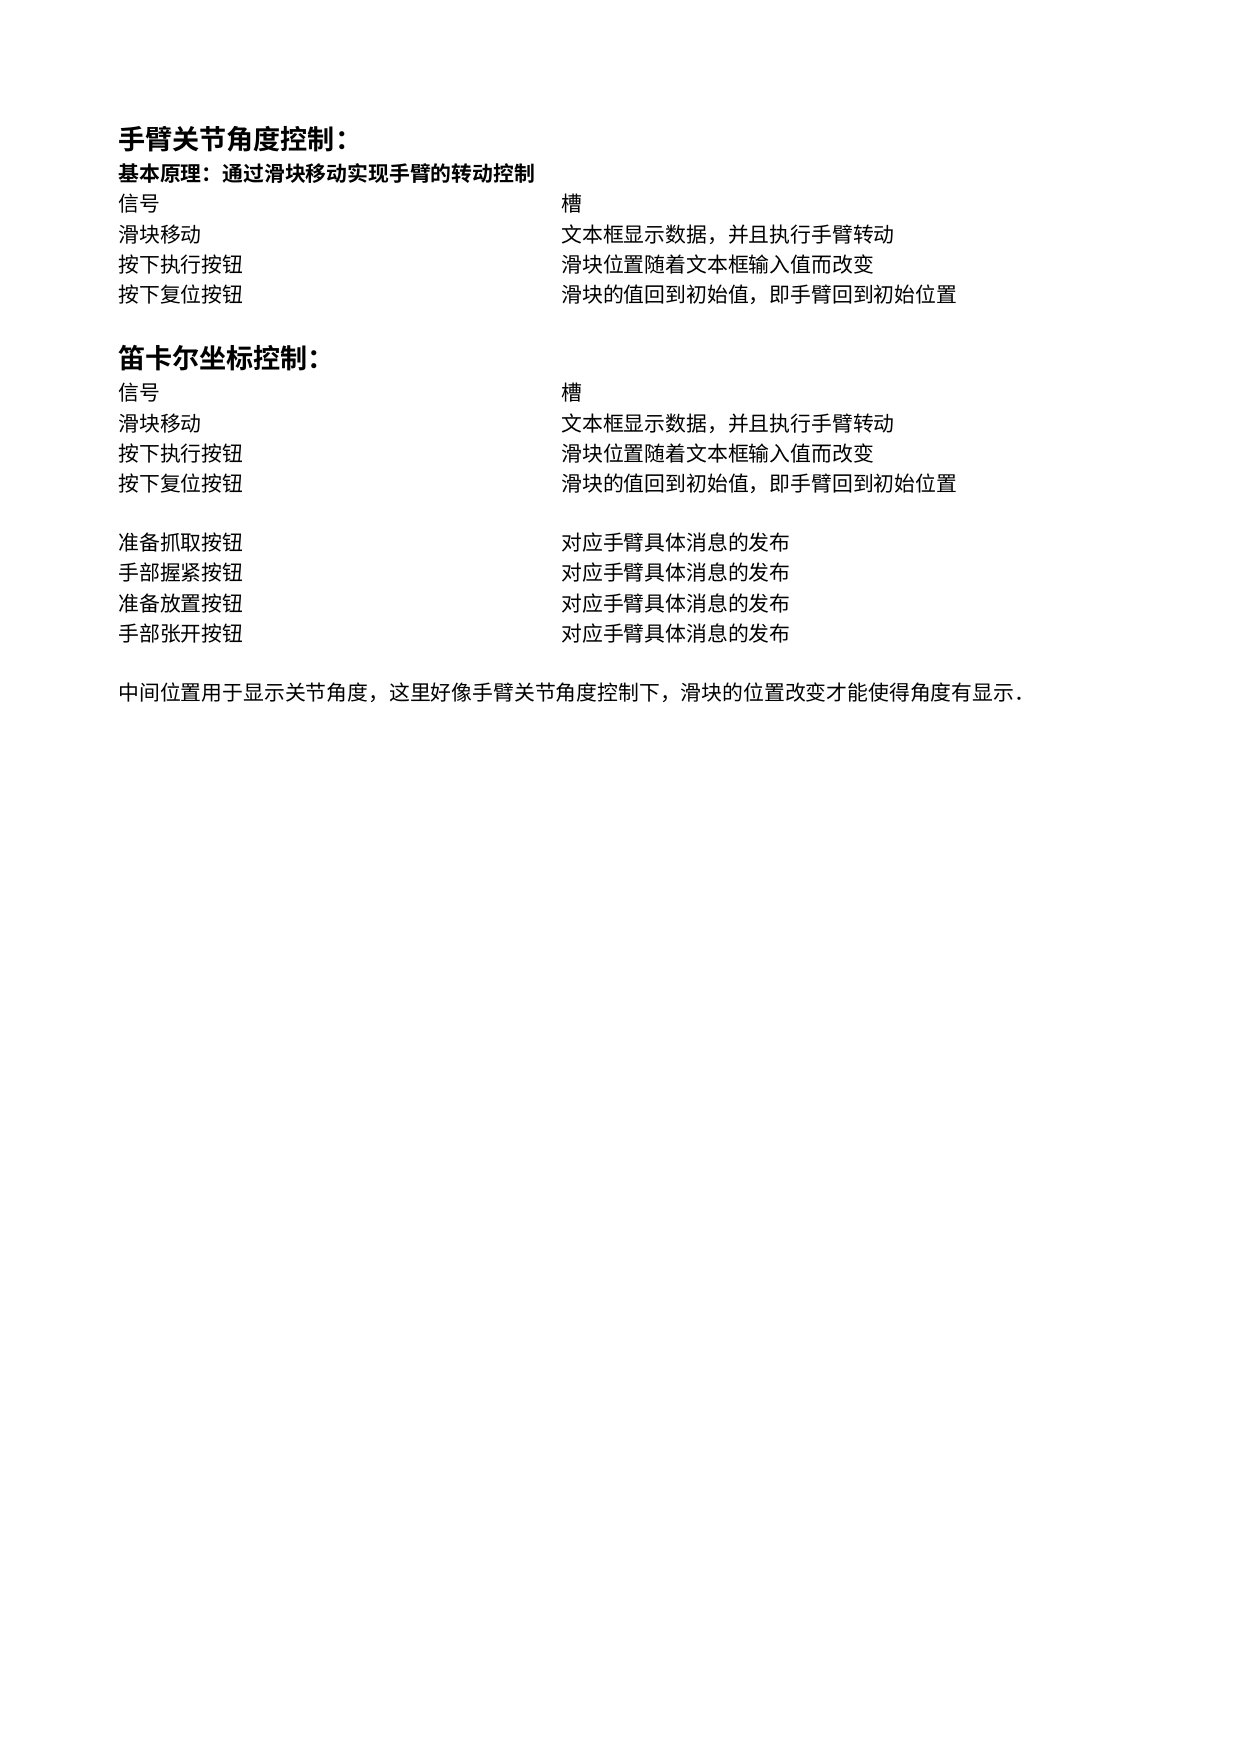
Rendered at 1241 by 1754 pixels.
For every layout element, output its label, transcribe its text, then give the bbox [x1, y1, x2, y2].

text 按下复位按钮 滑块的值回到初始值，即手臂回到初始位置 [118, 278, 1122, 309]
text 手部握紧按钮 对应手臂具体消息的发布 [118, 557, 1122, 587]
text 信号 槽 [118, 377, 1122, 407]
text 手臂关节角度控制： [118, 118, 1122, 157]
text 滑块移动 文本框显示数据，并且执行手臂转动 [118, 218, 1122, 248]
text 准备抓取按钮 对应手臂具体消息的发布 [118, 526, 1122, 557]
text 中间位置用于显示关节角度，这里好像手臂关节角度控制下，滑块的位置改变才能使得角度有显示． [118, 676, 1122, 706]
text 信号 槽 [118, 188, 1122, 218]
text 按下执行按钮 滑块位置随着文本框输入值而改变 [118, 437, 1122, 467]
text 滑块移动 文本框显示数据，并且执行手臂转动 [118, 407, 1122, 437]
text 手部张开按钮 对应手臂具体消息的发布 [118, 617, 1122, 647]
text 基本原理：通过滑块移动实现手臂的转动控制 [118, 157, 1122, 188]
text 笛卡尔坐标控制： [118, 337, 1122, 377]
text 按下执行按钮 滑块位置随着文本框输入值而改变 [118, 248, 1122, 278]
text 按下复位按钮 滑块的值回到初始值，即手臂回到初始位置 [118, 467, 1122, 498]
text 准备放置按钮 对应手臂具体消息的发布 [118, 587, 1122, 617]
